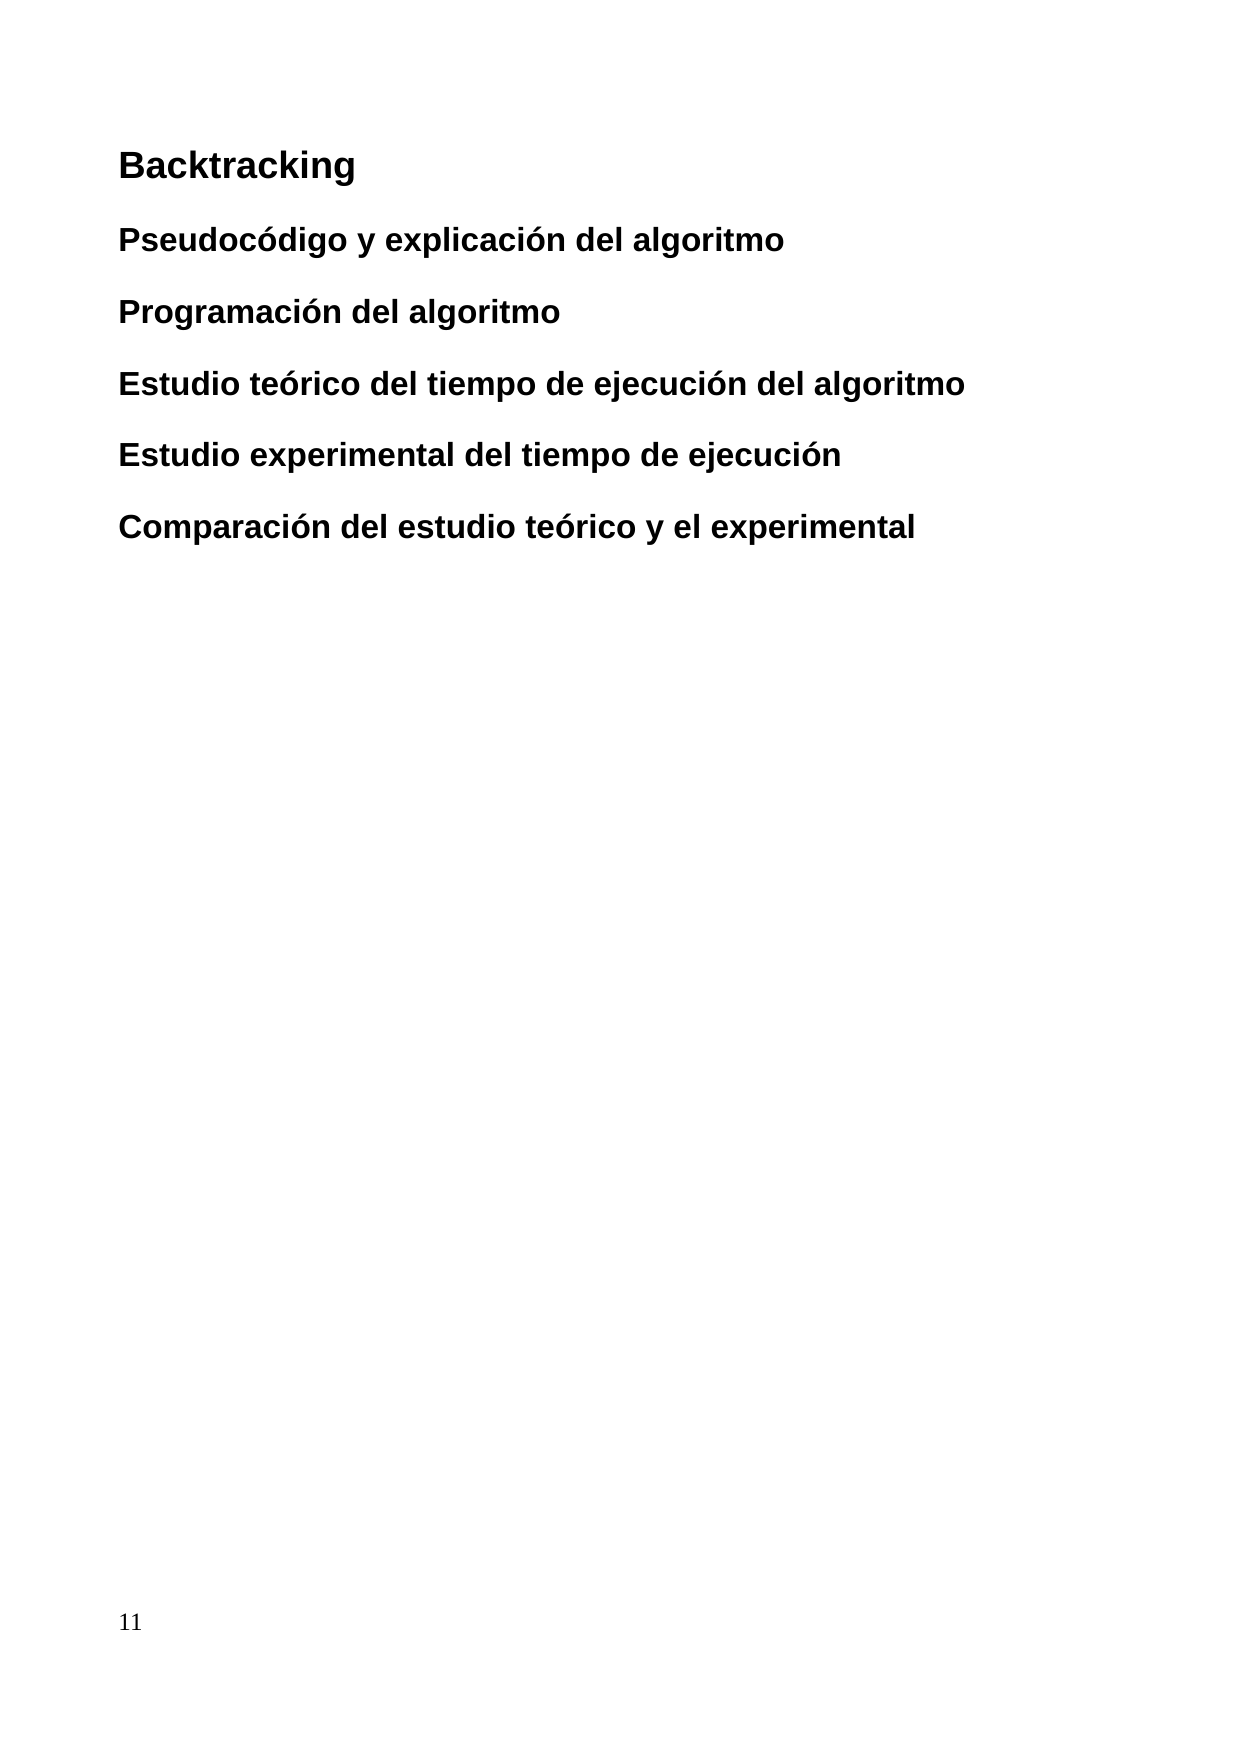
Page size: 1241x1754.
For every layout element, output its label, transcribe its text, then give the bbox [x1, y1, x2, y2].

subtitle Estudio experimental del tiempo de ejecución [118, 435, 1122, 474]
subtitle Estudio teórico del tiempo de ejecución del algoritmo [118, 364, 1122, 402]
subtitle Backtracking [118, 143, 1122, 187]
subtitle Programación del algoritmo [118, 292, 1122, 330]
subtitle Pseudocódigo y explicación del algoritmo [118, 220, 1122, 258]
subtitle Comparación del estudio teórico y el experimental [118, 507, 1122, 546]
